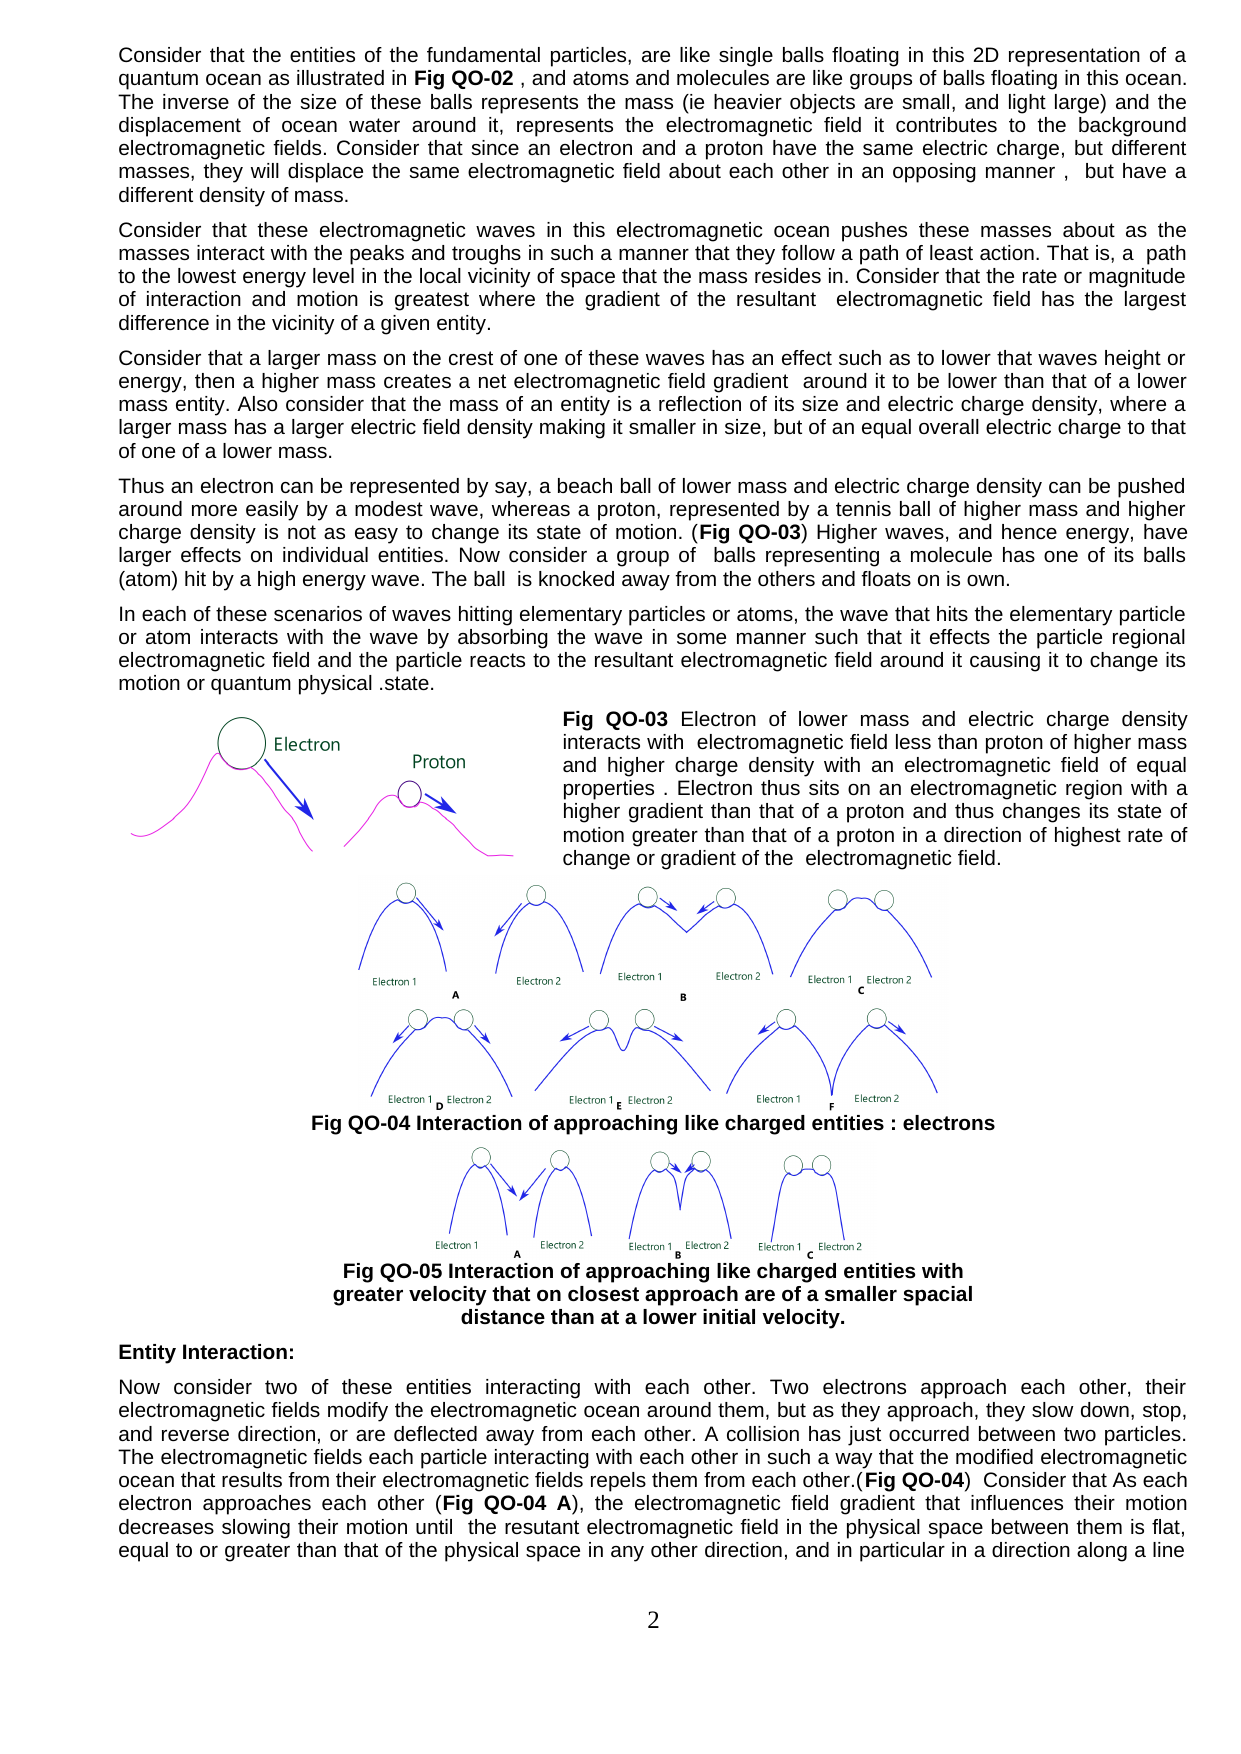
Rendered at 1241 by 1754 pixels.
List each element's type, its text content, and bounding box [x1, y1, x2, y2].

picture [429, 1141, 877, 1260]
text Now consider two of these entities interacting with each other. Two electrons approach each other, their electromagnetic fields modify the electromagnetic ocean around them, but as they approach, they slow down, stop, and reverse direction, or are deflected away from each other. A collision has just occurred between two particles. The electromagnetic fields each particle interacting with each other in such a way that the modified electromagnetic ocean that results from their electromagnetic fields repels them from each other.(Fig QO-04) Consider that As each electron approaches each other (Fig QO-04 A), the electromagnetic field gradient that influences their motion decreases slowing their motion until the resutant electromagnetic field in the physical space between them is flat, equal to or greater than that of the physical space in any other direction, and in particular in a direction along a line [118, 1376, 1188, 1562]
text Consider that these electromagnetic waves in this electromagnetic ocean pushes these masses about as the masses interact with the peaks and troughs in such a manner that they follow a path of least action. That is, a path to the lowest energy level in the local vicinity of space that the mass resides in. Consider that the rate or magnitude of interaction and motion is greatest where the gradient of the resultant electromagnetic field has the largest difference in the vicinity of a given entity. [118, 218, 1188, 334]
text Fig QO-05 Interaction of approaching like charged entities with greater velocity that on closest approach are of a smaller spacial distance than at a lower initial velocity. [313, 1147, 994, 1329]
picture [127, 708, 515, 873]
text Consider that a larger mass on the crest of one of these waves has an effect such as to lower that waves height or energy, then a higher mass creates a net electromagnetic field gradient around it to be lower than that of a lower mass entity. Also consider that the mass of an entity is a reflection of its size and electric charge density, where a larger mass has a larger electric field density making it smaller in size, but of an equal overall electric charge to that of one of a lower mass. [118, 346, 1188, 462]
text Entity Interaction: [118, 1341, 1188, 1364]
text Fig QO-03 Electron of lower mass and electric charge density interacts with electromagnetic field less than proton of higher mass and higher charge density with an electromagnetic field of equal properties . Electron thus sits on an electromagnetic region with a higher gradient than that of a proton and thus changes its state of motion greater than that of a proton in a direction of highest rate of change or gradient of the electromagnetic field. [165, 707, 1188, 870]
text Fig QO-04 Interaction of approaching like charged entities : electrons [118, 882, 1188, 1135]
text Thus an electron can be represented by say, a beach ball of lower mass and electric charge density can be pushed around more easily by a modest wave, whereas a proton, represented by a tennis ball of higher mass and higher charge density is not as easy to change its state of motion. (Fig QO-03) Higher waves, and hence energy, have larger effects on individual entities. Now consider a group of balls representing a molecule has one of its balls (atom) hit by a high energy wave. The ball is knocked away from the others and floats on is own. [118, 474, 1188, 590]
picture [358, 875, 949, 1112]
text In each of these scenarios of waves hitting elementary particles or atoms, the wave that hits the elementary particle or atom interacts with the wave by absorbing the wave in some manner such that it effects the particle regional electromagnetic field and the particle reacts to the resultant electromagnetic field around it causing it to change its motion or quantum physical .state. [118, 602, 1188, 695]
text Consider that the entities of the fundamental particles, are like single balls floating in this 2D representation of a quantum ocean as illustrated in Fig QO-02 , and atoms and molecules are like groups of balls floating in this ocean. The inverse of the size of these balls represents the mass (ie heavier objects are small, and light large) and the displacement of ocean water around it, represents the electromagnetic field it contributes to the background electromagnetic fields. Consider that since an electron and a proton have the same electric charge, but different masses, they will displace the same electromagnetic field about each other in an opposing manner , but have a different density of mass. [118, 44, 1188, 206]
